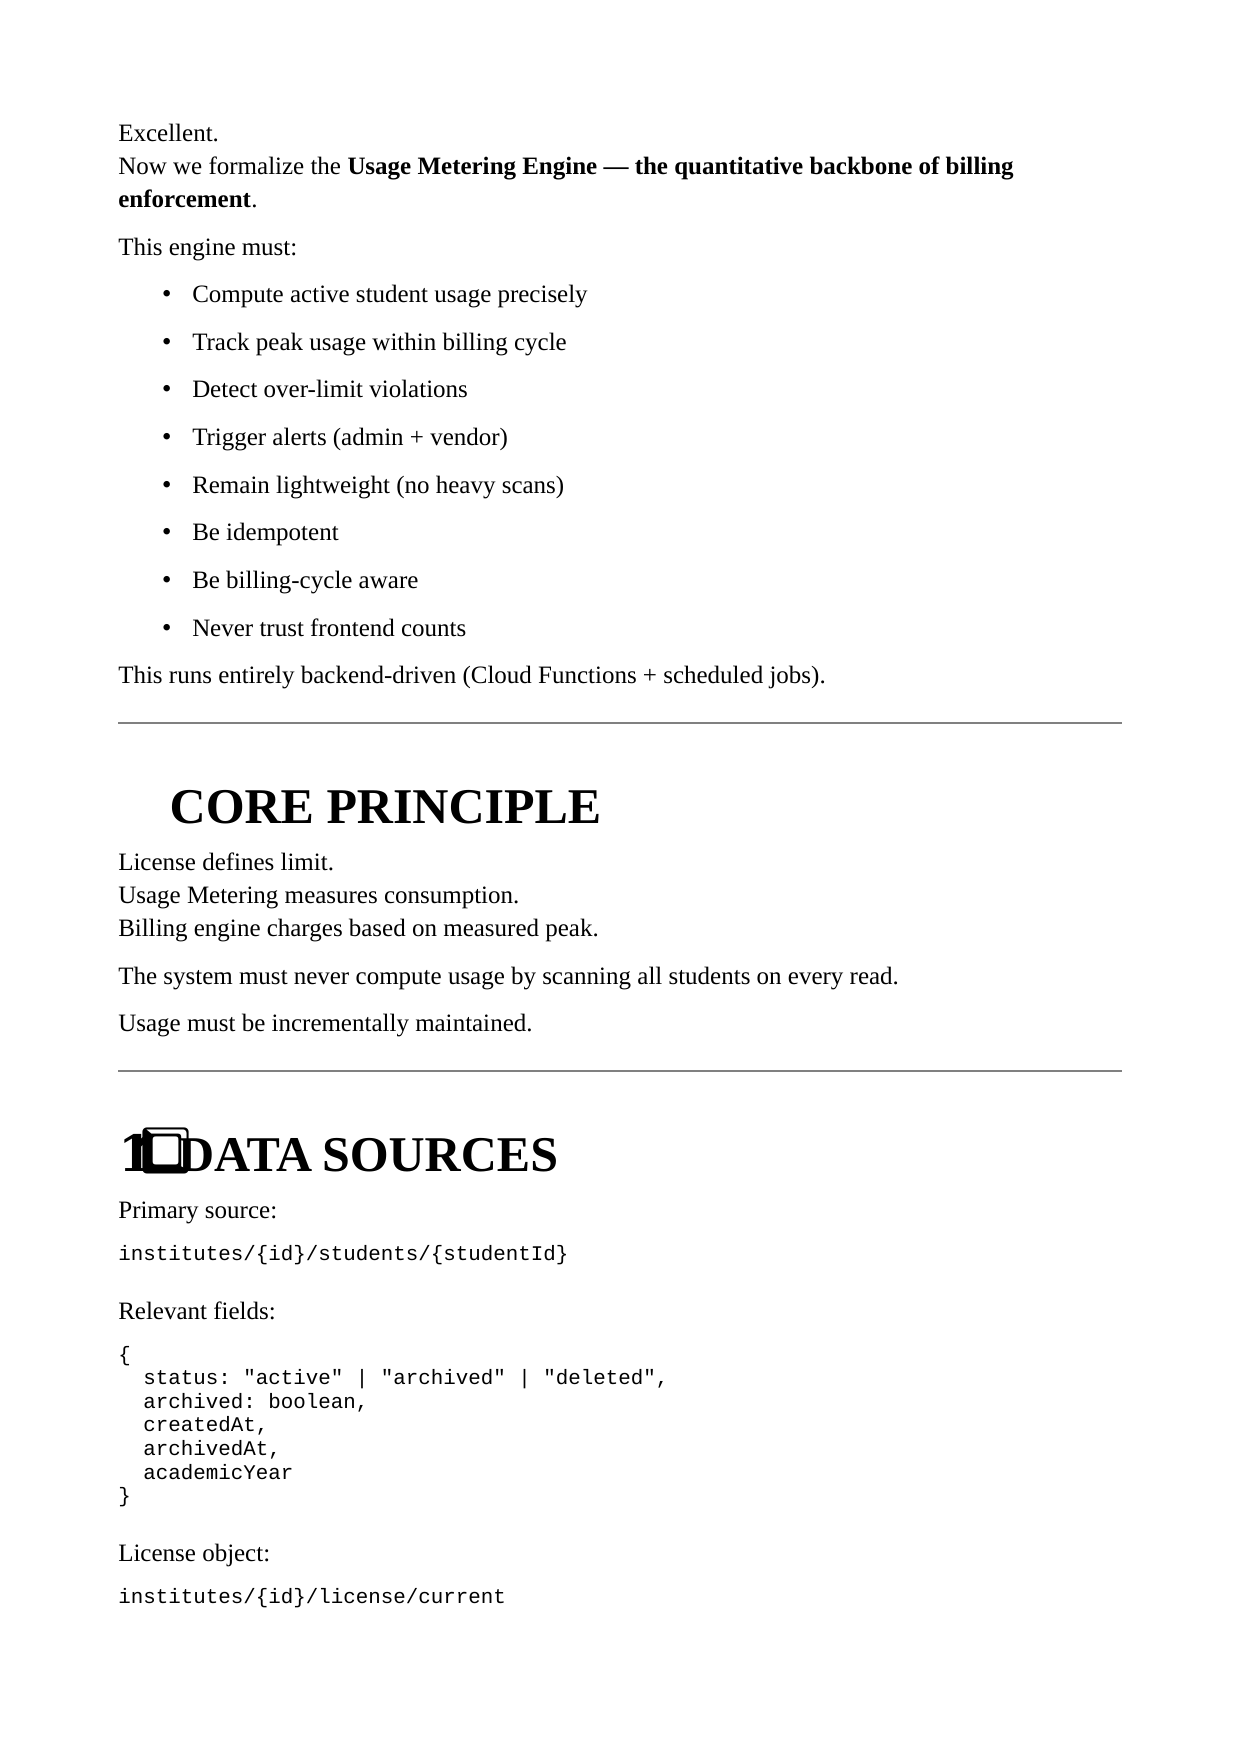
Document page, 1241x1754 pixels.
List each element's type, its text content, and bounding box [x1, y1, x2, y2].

text License object: [118, 1538, 1122, 1567]
text archived: boolean, [118, 1391, 1122, 1414]
list Remain lightweight (no heavy scans) [162, 470, 1122, 498]
text archivedAt, [118, 1438, 1122, 1462]
list Track peak usage within billing cycle [162, 327, 1122, 356]
text academicYear [118, 1462, 1122, 1485]
subtitle 🧠 CORE PRINCIPLE [118, 777, 1122, 834]
text The system must never compute usage by scanning all students on every read. [118, 961, 1122, 989]
list Trigger alerts (admin + vendor) [162, 422, 1122, 451]
text status: "active" | "archived" | "deleted", [118, 1367, 1122, 1391]
text institutes/{id}/students/{studentId} [118, 1243, 1122, 1266]
text Usage must be incrementally maintained. [118, 1008, 1122, 1037]
text institutes/{id}/license/current [118, 1586, 1122, 1610]
text License defines limit. Usage Metering measures consumption. Billing engine charges based on measured peak. [118, 847, 1122, 942]
list Be idempotent [162, 517, 1122, 546]
list Never trust frontend counts [162, 613, 1122, 641]
text Relevant fields: [118, 1296, 1122, 1325]
list Detect over-limit violations [162, 374, 1122, 403]
text Excellent. Now we formalize the Usage Metering Engine — the quantitative backbone of billing enforcement. [118, 118, 1122, 213]
text This runs entirely backend-driven (Cloud Functions + scheduled jobs). [118, 660, 1122, 689]
list Compute active student usage precisely [162, 279, 1122, 308]
text This engine must: [118, 232, 1122, 261]
text { [118, 1343, 1122, 1367]
list Be billing-cycle aware [162, 565, 1122, 594]
text Primary source: [118, 1195, 1122, 1224]
text createdAt, [118, 1414, 1122, 1438]
subtitle 🧱 1️⃣ DATA SOURCES [118, 1125, 1122, 1183]
text } [118, 1485, 1122, 1509]
